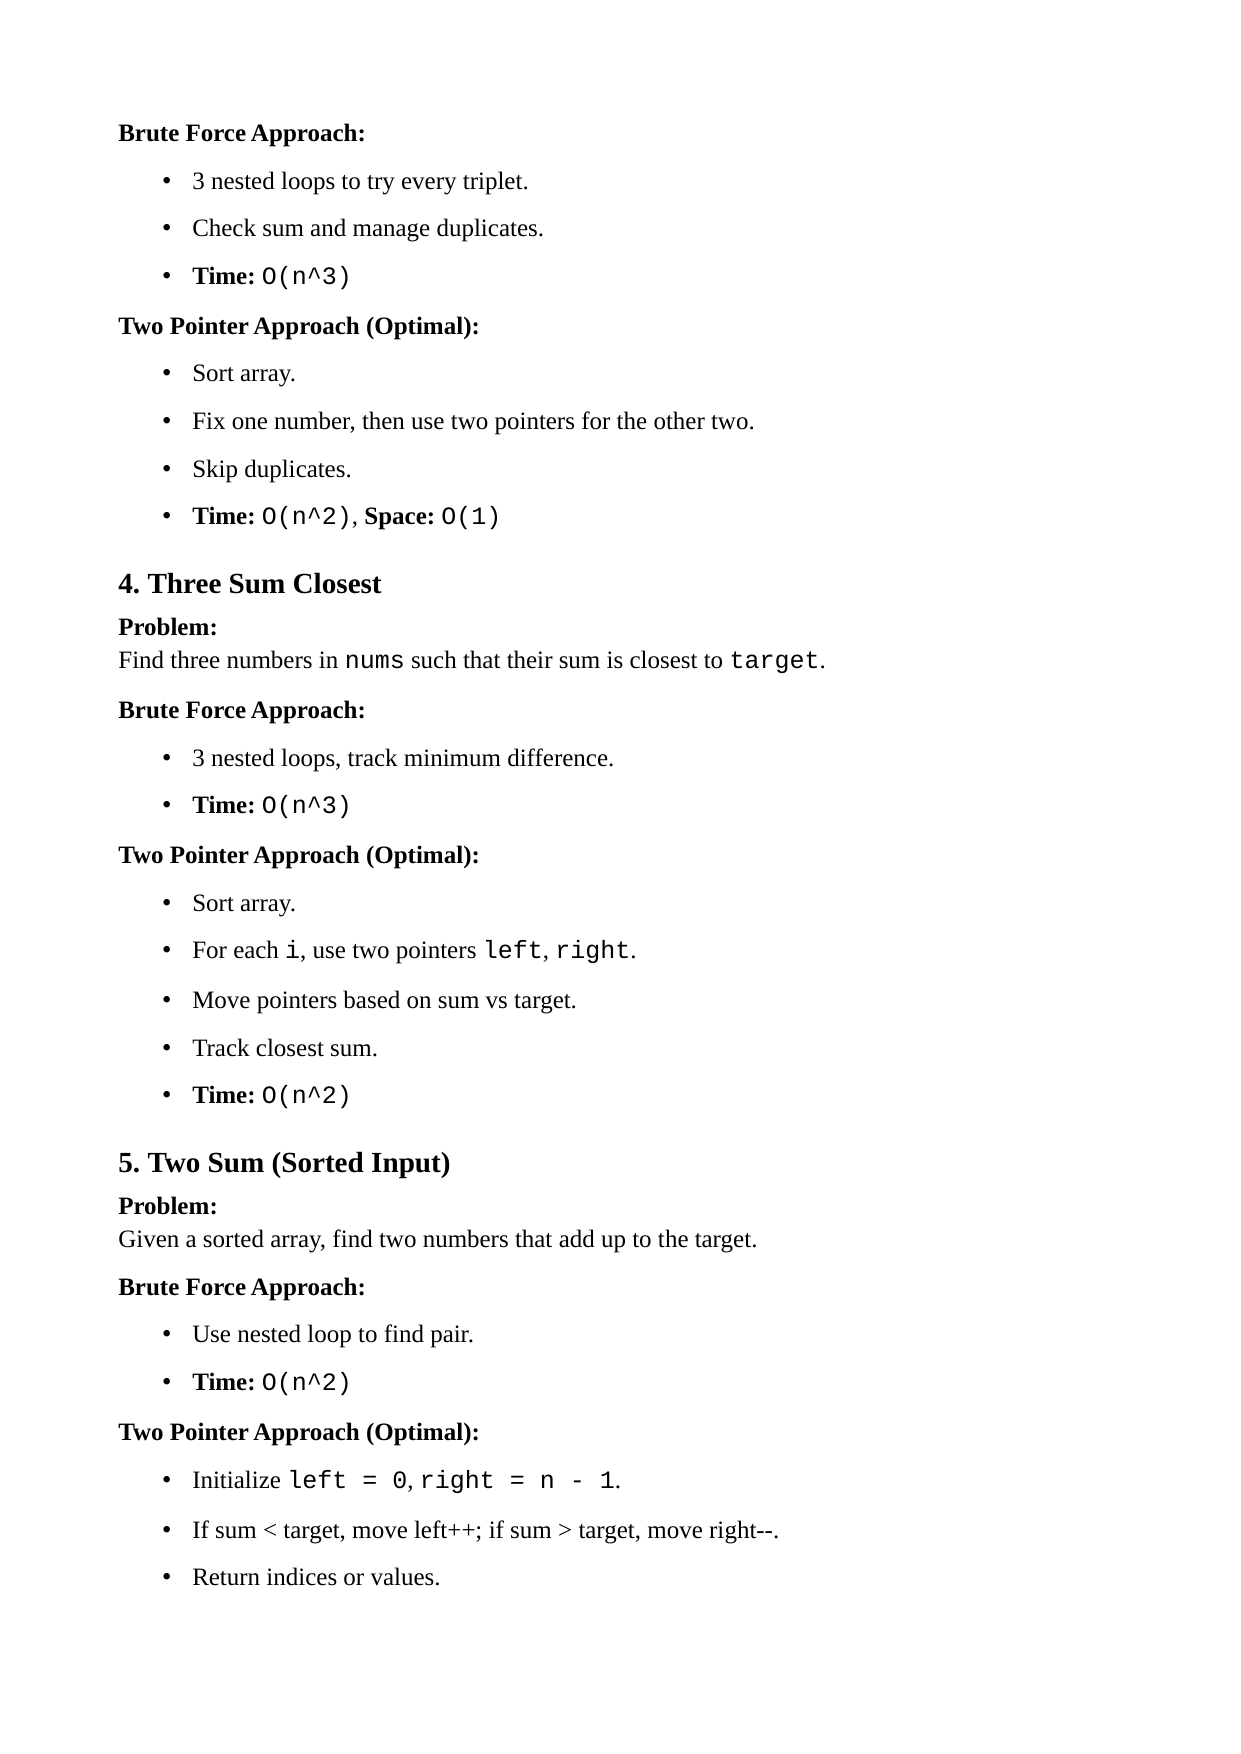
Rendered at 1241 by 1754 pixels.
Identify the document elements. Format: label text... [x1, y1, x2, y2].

list Sort array. [162, 888, 1122, 917]
text Brute Force Approach: [118, 118, 1122, 147]
subtitle 5. Two Sum (Sorted Input) [118, 1145, 1122, 1179]
list Time: O(n^2) [162, 1367, 1122, 1398]
list Skip duplicates. [162, 454, 1122, 482]
list Time: O(n^2) [162, 1081, 1122, 1111]
list Sort array. [162, 358, 1122, 387]
list For each i, use two pointers left, right. [162, 935, 1122, 966]
text Problem: Given a sorted array, find two numbers that add up to the target. [118, 1191, 1122, 1253]
list Time: O(n^3) [162, 790, 1122, 821]
text Problem: Find three numbers in nums such that their sum is closest to target. [118, 612, 1122, 676]
text Two Pointer Approach (Optimal): [118, 1417, 1122, 1446]
list Return indices or values. [162, 1562, 1122, 1591]
list Check sum and manage duplicates. [162, 213, 1122, 242]
list Use nested loop to find pair. [162, 1319, 1122, 1348]
text Brute Force Approach: [118, 1272, 1122, 1301]
subtitle 4. Three Sum Closest [118, 566, 1122, 599]
list Time: O(n^3) [162, 261, 1122, 292]
list Fix one number, then use two pointers for the other two. [162, 406, 1122, 435]
text Two Pointer Approach (Optimal): [118, 311, 1122, 340]
list Move pointers based on sum vs target. [162, 985, 1122, 1014]
list 3 nested loops, track minimum difference. [162, 743, 1122, 771]
text Brute Force Approach: [118, 695, 1122, 724]
text Two Pointer Approach (Optimal): [118, 840, 1122, 869]
list If sum < target, move left++; if sum > target, move right--. [162, 1515, 1122, 1543]
list Track closest sum. [162, 1033, 1122, 1062]
list 3 nested loops to try every triplet. [162, 166, 1122, 194]
list Time: O(n^2), Space: O(1) [162, 501, 1122, 532]
list Initialize left = 0, right = n - 1. [162, 1465, 1122, 1496]
